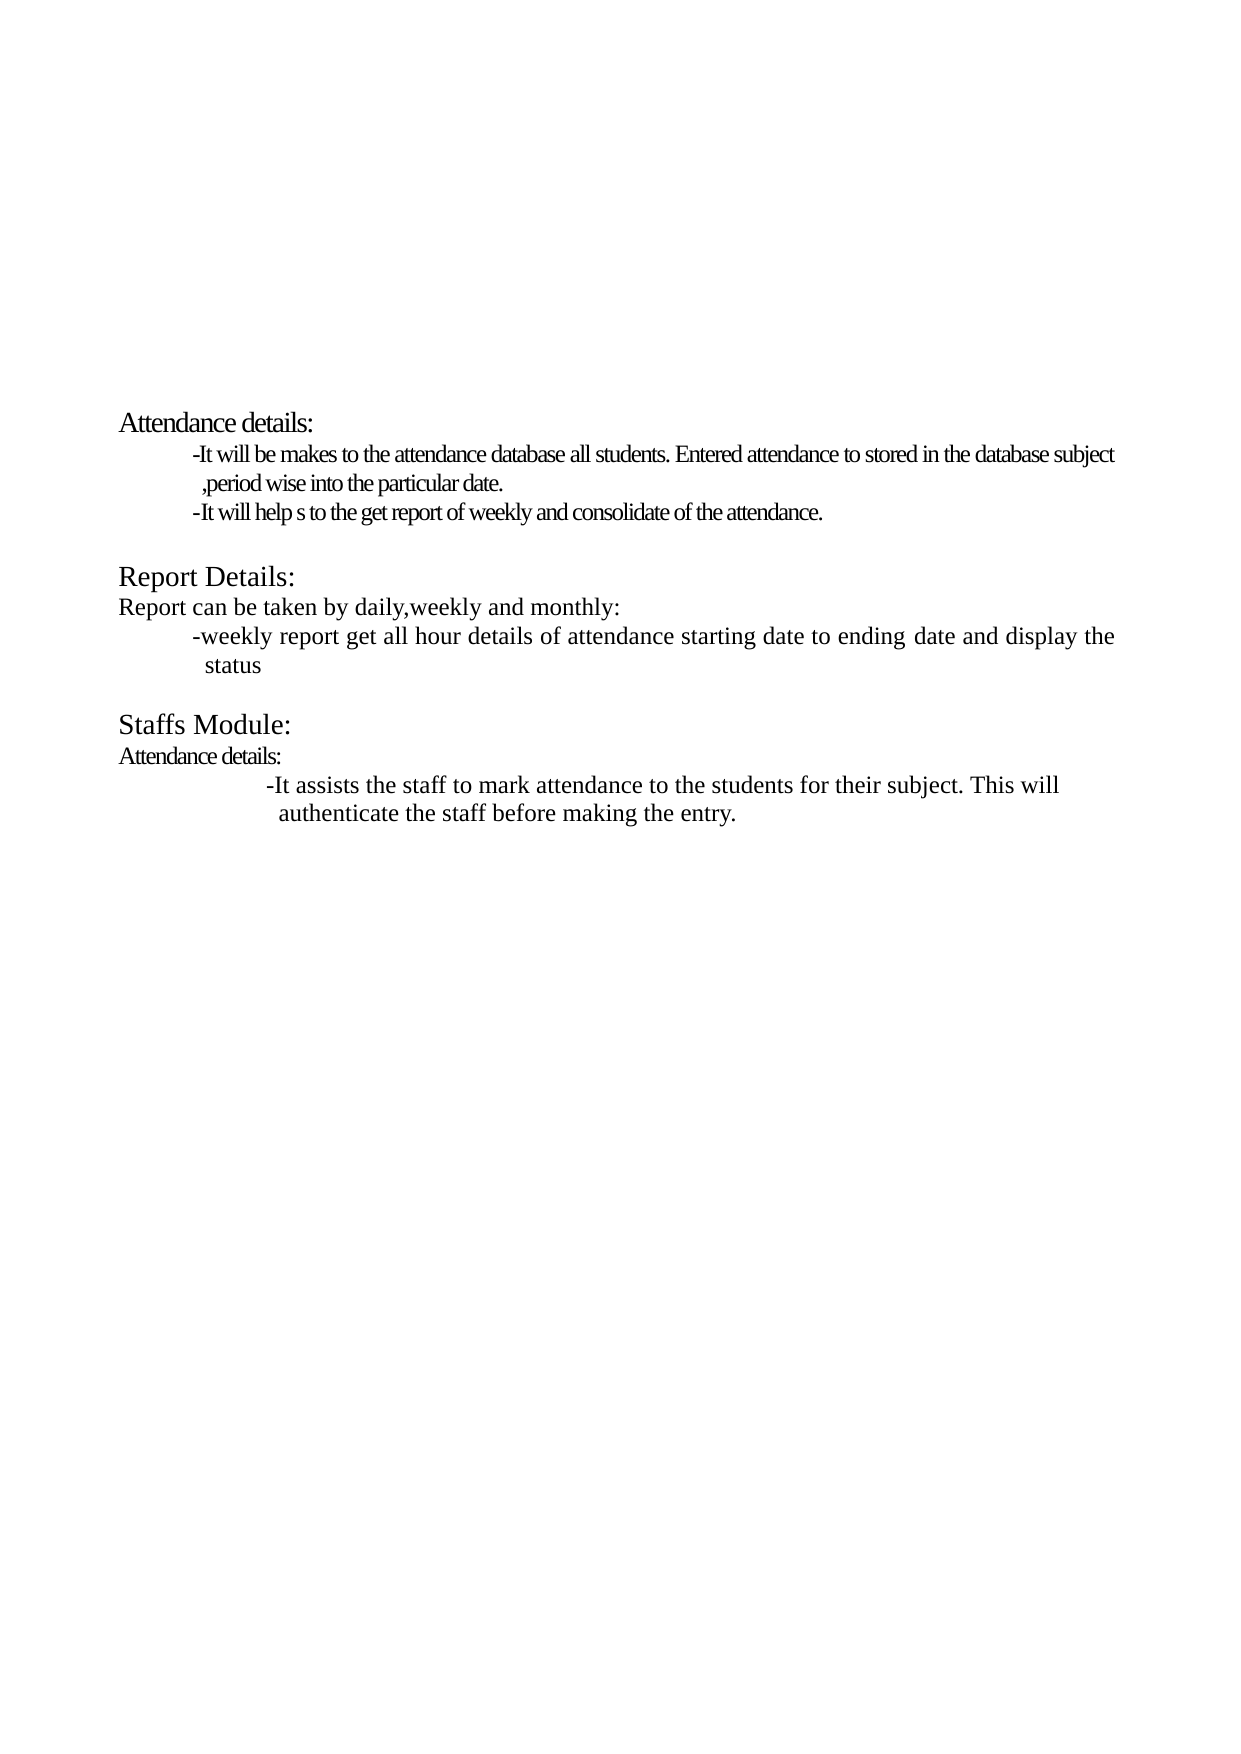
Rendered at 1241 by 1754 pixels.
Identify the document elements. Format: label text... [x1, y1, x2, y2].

text Staffs Module: [118, 707, 1122, 741]
text Report Details: [118, 559, 1122, 592]
text Report can be taken by daily,weekly and monthly: [118, 592, 1122, 621]
text -It will help s to the get report of weekly and consolidate of the attendance. [118, 497, 1122, 525]
text -It will be makes to the attendance database all students. Entered attendance to stored in the database subject ,period wise into the particular date. [118, 439, 1122, 497]
text Attendance details: [118, 406, 1122, 439]
text -It assists the staff to mark attendance to the students for their subject. This will authenticate the staff before making the entry. [118, 770, 1122, 827]
text Attendance details: [118, 741, 1122, 770]
text -weekly report get all hour details of attendance starting date to ending date and display the status [118, 621, 1122, 679]
